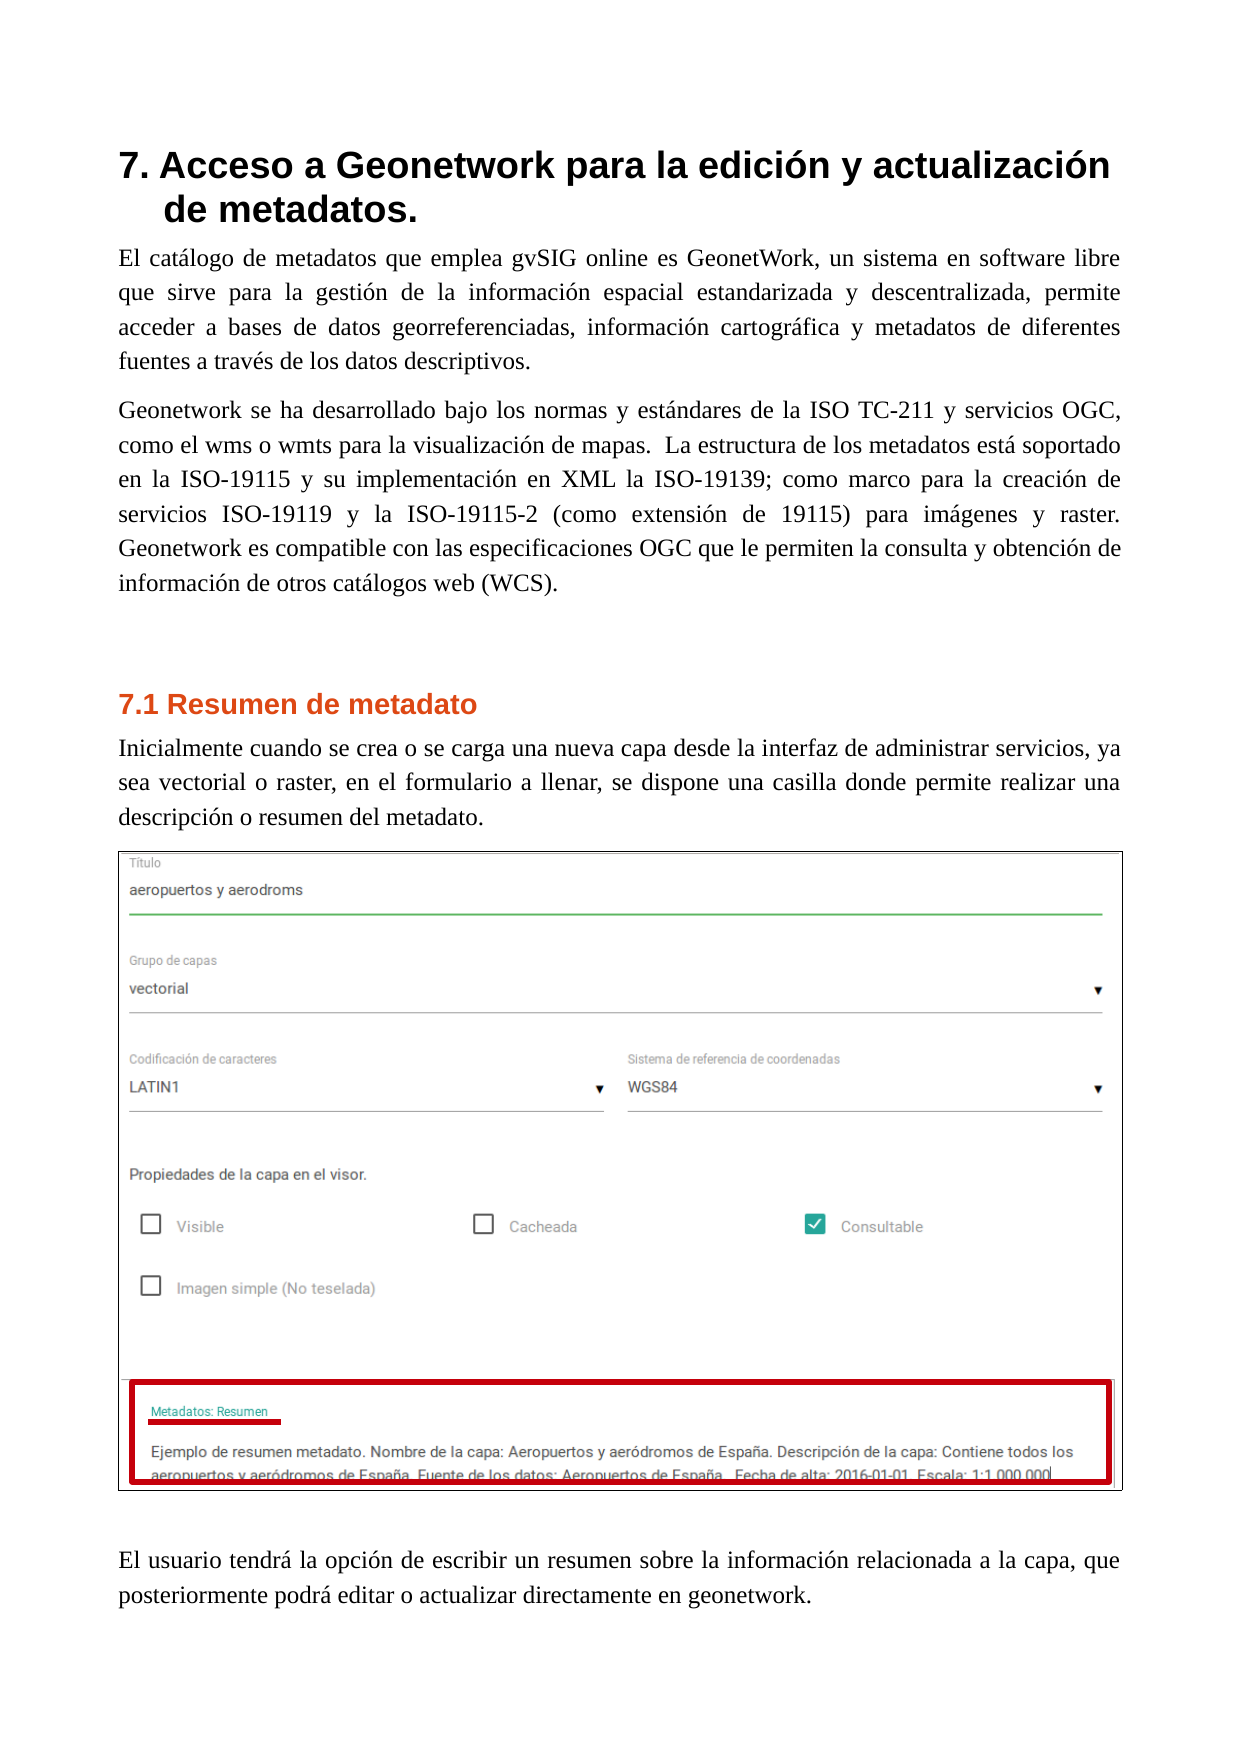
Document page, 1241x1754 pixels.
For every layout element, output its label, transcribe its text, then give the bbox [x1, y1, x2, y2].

text El usuario tendrá la opción de escribir un resumen sobre la información relacionada a la capa, que posteriormente podrá editar o actualizar directamente en geonetwork. [118, 1545, 1122, 1608]
text El catálogo de metadatos que emplea gvSIG online es GeonetWork, un sistema en software libre que sirve para la gestión de la información espacial estandarizada y descentralizada, permite acceder a bases de datos georreferenciadas, información cartográfica y metadatos de diferentes fuentes a través de los datos descriptivos. [118, 243, 1122, 375]
text Inicialmente cuando se crea o se carga una nueva capa desde la interfaz de administrar servicios, ya sea vectorial o raster, en el formulario a llenar, se dispone una casilla donde permite realizar una descripción o resumen del metadato. [118, 733, 1122, 831]
picture [121, 853, 1119, 1488]
subtitle 7. Acceso a Geonetwork para la edición y actualización de metadatos. [118, 143, 1122, 230]
subtitle 7.1 Resumen de metadato [118, 687, 1122, 720]
text Geonetwork se ha desarrollado bajo los normas y estándares de la ISO TC-211 y servicios OGC, como el wms o wmts para la visualización de mapas. La estructura de los metadatos está soportado en la ISO-19115 y su implementación en XML la ISO-19139; como marco para la creación de servicios ISO-19119 y la ISO-19115-2 (como extensión de 19115) para imágenes y raster. Geonetwork es compatible con las especificaciones OGC que le permiten la consulta y obtención de información de otros catálogos web (WCS). [118, 395, 1122, 597]
